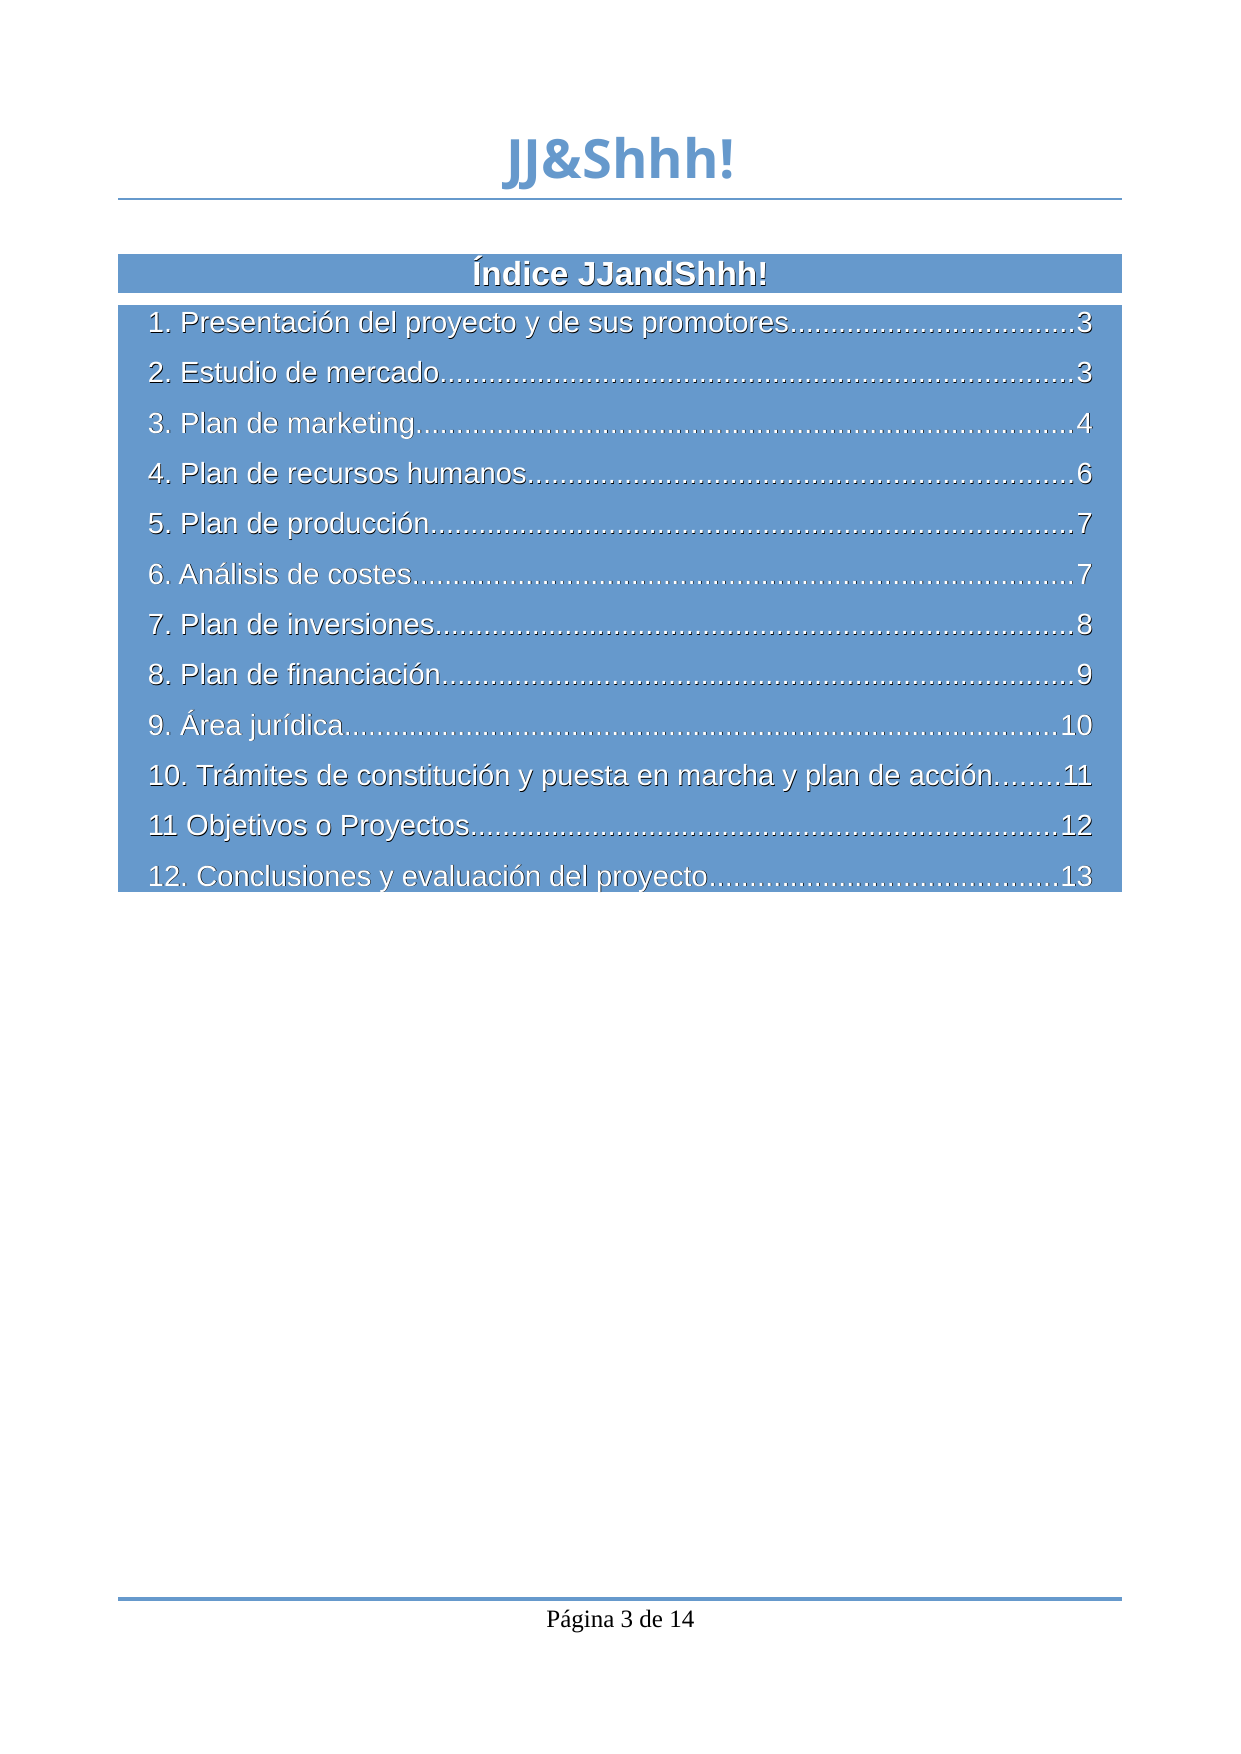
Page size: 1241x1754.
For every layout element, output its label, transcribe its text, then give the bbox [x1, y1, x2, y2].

text 4. Plan de recursos humanos 6 [148, 456, 1093, 490]
text 10. Trámites de constitución y puesta en marcha y plan de acción. 11 [148, 758, 1093, 792]
text 2. Estudio de mercado 3 [148, 356, 1093, 389]
text 3. Plan de marketing 4 [148, 406, 1093, 439]
text 1. Presentación del proyecto y de sus promotores 3 [148, 305, 1093, 339]
text 6. Análisis de costes 7 [148, 557, 1093, 590]
text 12. Conclusiones y evaluación del proyecto 13 [148, 859, 1093, 892]
subtitle Índice JJandShhh! [118, 254, 1122, 293]
text 8. Plan de financiación 9 [148, 657, 1093, 691]
text 5. Plan de producción 7 [148, 506, 1093, 540]
text 7. Plan de inversiones 8 [148, 607, 1093, 641]
text 11 Objetivos o Proyectos 12 [148, 808, 1093, 842]
text 9. Área jurídica 10 [148, 708, 1093, 741]
